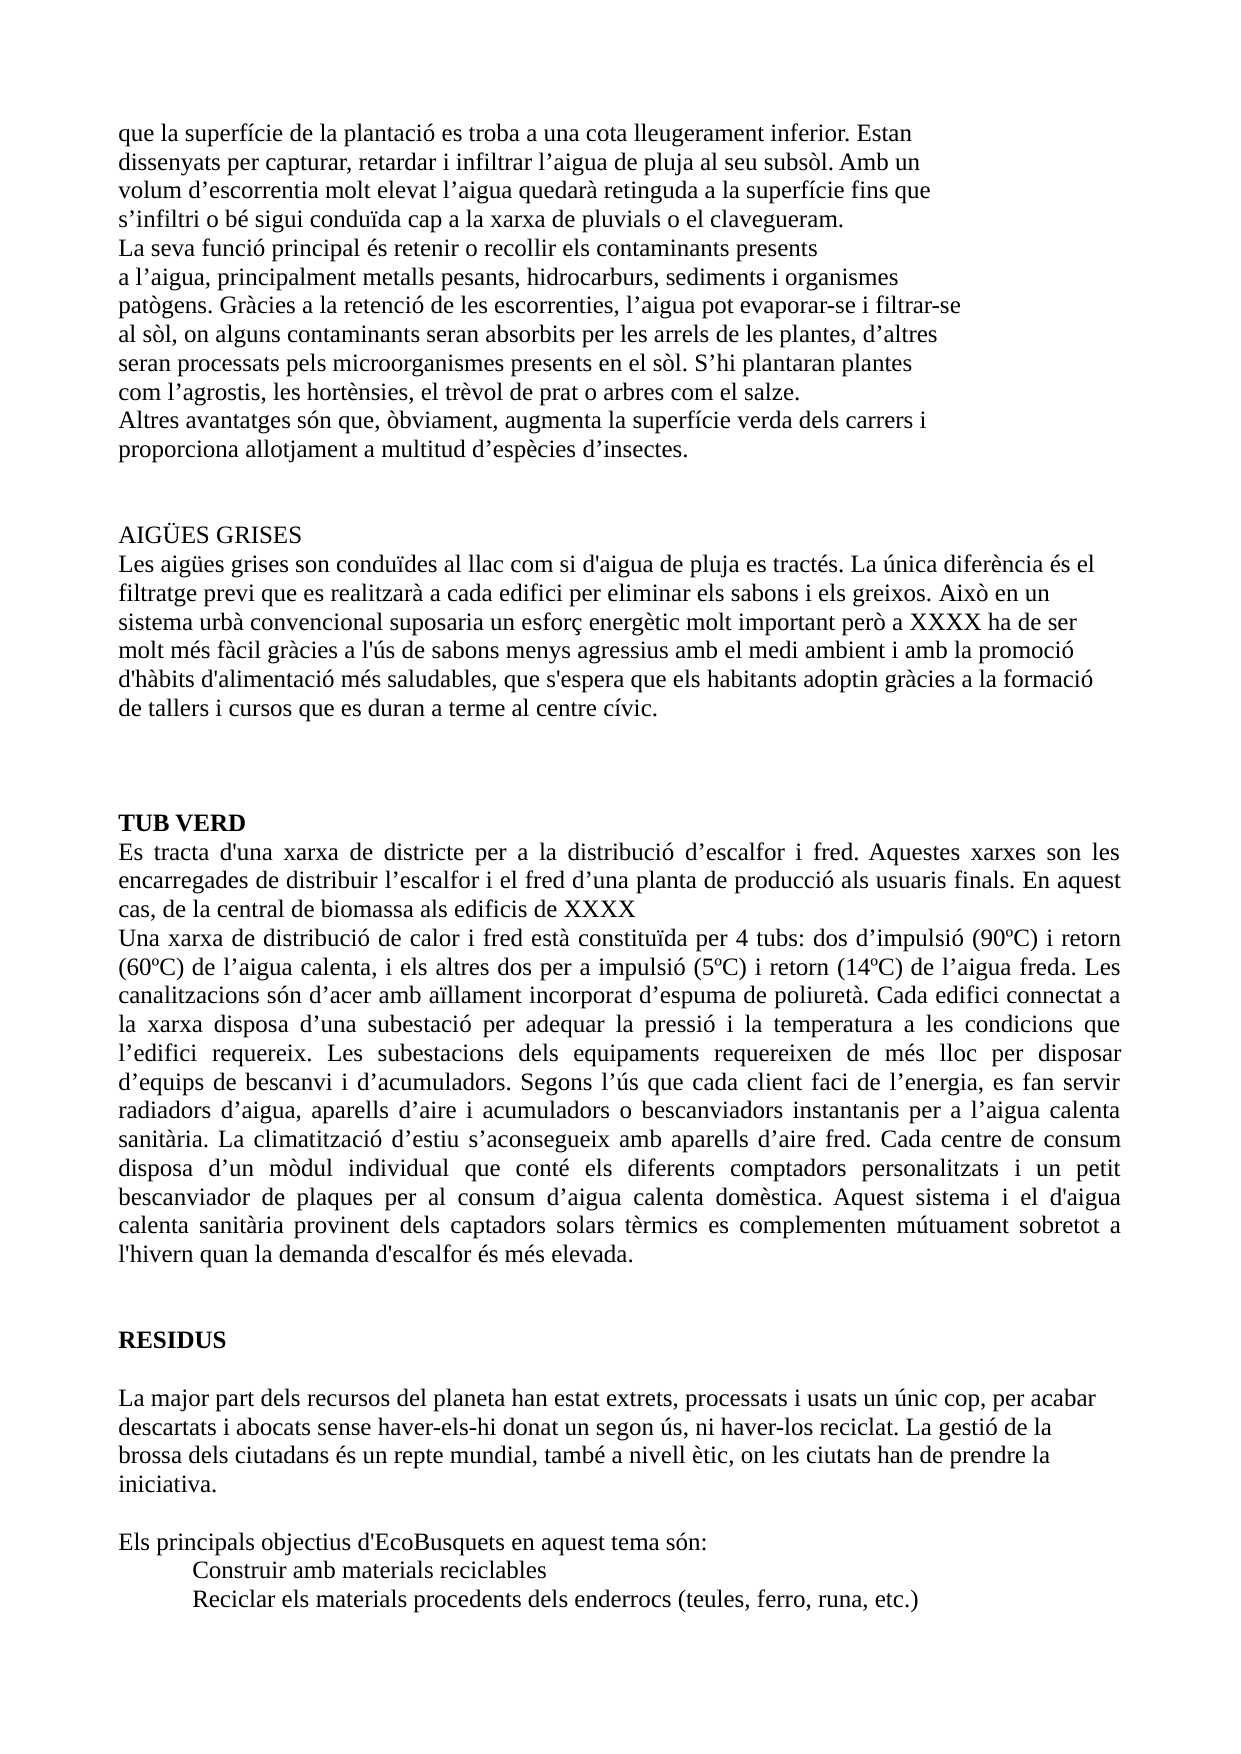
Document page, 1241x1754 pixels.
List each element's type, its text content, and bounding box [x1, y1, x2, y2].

text La seva funció principal és retenir o recollir els contaminants presents [118, 233, 1122, 262]
text Les aigües grises son conduïdes al llac com si d'aigua de pluja es tractés. La única diferència és el filtratge previ que es realitzarà a cada edifici per eliminar els sabons i els greixos. Això en un sistema urbà convencional suposaria un esforç energètic molt important però a XXXX ha de ser molt més fàcil gràcies a l'ús de sabons menys agressius amb el medi ambient i amb la promoció d'hàbits d'alimentació més saludables, que s'espera que els habitants adoptin gràcies a la formació de tallers i cursos que es duran a terme al centre cívic. [118, 549, 1122, 722]
text Altres avantatges són que, òbviament, augmenta la superfície verda dels carrers i [118, 406, 1122, 434]
text volum d’escorrentia molt elevat l’aigua quedarà retinguda a la superfície fins que [118, 176, 1122, 204]
text proporciona allotjament a multitud d’espècies d’insectes. [118, 434, 1122, 463]
text AIGÜES GRISES [118, 521, 1122, 549]
text Els principals objectius d'EcoBusquets en aquest tema són: [118, 1527, 1122, 1556]
text seran processats pels microorganismes presents en el sòl. S’hi plantaran plantes [118, 348, 1122, 377]
text que la superfície de la plantació es troba a una cota lleugerament inferior. Estan [118, 118, 1122, 147]
text TUB VERD [118, 808, 1122, 837]
text s’infiltri o bé sigui conduïda cap a la xarxa de pluvials o el clavegueram. [118, 204, 1122, 233]
text al sòl, on alguns contaminants seran absorbits per les arrels de les plantes, d’altres [118, 319, 1122, 348]
text RESIDUS [118, 1326, 1122, 1354]
text a l’aigua, principalment metalls pesants, hidrocarburs, sediments i organismes [118, 262, 1122, 291]
text dissenyats per capturar, retardar i infiltrar l’aigua de pluja al seu subsòl. Amb un [118, 147, 1122, 176]
text La major part dels recursos del planeta han estat extrets, processats i usats un únic cop, per acabar descartats i abocats sense haver-els-hi donat un segon ús, ni haver-los reciclat. La gestió de la brossa dels ciutadans és un repte mundial, també a nivell ètic, on les ciutats han de prendre la iniciativa. [118, 1383, 1122, 1498]
text Construir amb materials reciclables [118, 1556, 1122, 1584]
text Reciclar els materials procedents dels enderrocs (teules, ferro, runa, etc.) [118, 1584, 1122, 1613]
text com l’agrostis, les hortènsies, el trèvol de prat o arbres com el salze. [118, 377, 1122, 406]
text Una xarxa de distribució de calor i fred està constituïda per 4 tubs: dos d’impulsió (90ºC) i retorn (60ºC) de l’aigua calenta, i els altres dos per a impulsió (5ºC) i retorn (14ºC) de l’aigua freda. Les canalitzacions són d’acer amb aïllament incorporat d’espuma de poliuretà. Cada edifici connectat a la xarxa disposa d’una subestació per adequar la pressió i la temperatura a les condicions que l’edifici requereix. Les subestacions dels equipaments requereixen de més lloc per disposar d’equips de bescanvi i d’acumuladors. Segons l’ús que cada client faci de l’energia, es fan servir radiadors d’aigua, aparells d’aire i acumuladors o bescanviadors instantanis per a l’aigua calenta sanitària. La climatització d’estiu s’aconsegueix amb aparells d’aire fred. Cada centre de consum disposa d’un mòdul individual que conté els diferents comptadors personalitzats i un petit bescanviador de plaques per al consum d’aigua calenta domèstica. Aquest sistema i el d'aigua calenta sanitària provinent dels captadors solars tèrmics es complementen mútuament sobretot a l'hivern quan la demanda d'escalfor és més elevada. [118, 923, 1122, 1268]
text patògens. Gràcies a la retenció de les escorrenties, l’aigua pot evaporar-se i filtrar-se [118, 291, 1122, 319]
text Es tracta d'una xarxa de districte per a la distribució d’escalfor i fred. Aquestes xarxes son les encarregades de distribuir l’escalfor i el fred d’una planta de producció als usuaris finals. En aquest cas, de la central de biomassa als edificis de XXXX [118, 837, 1122, 923]
